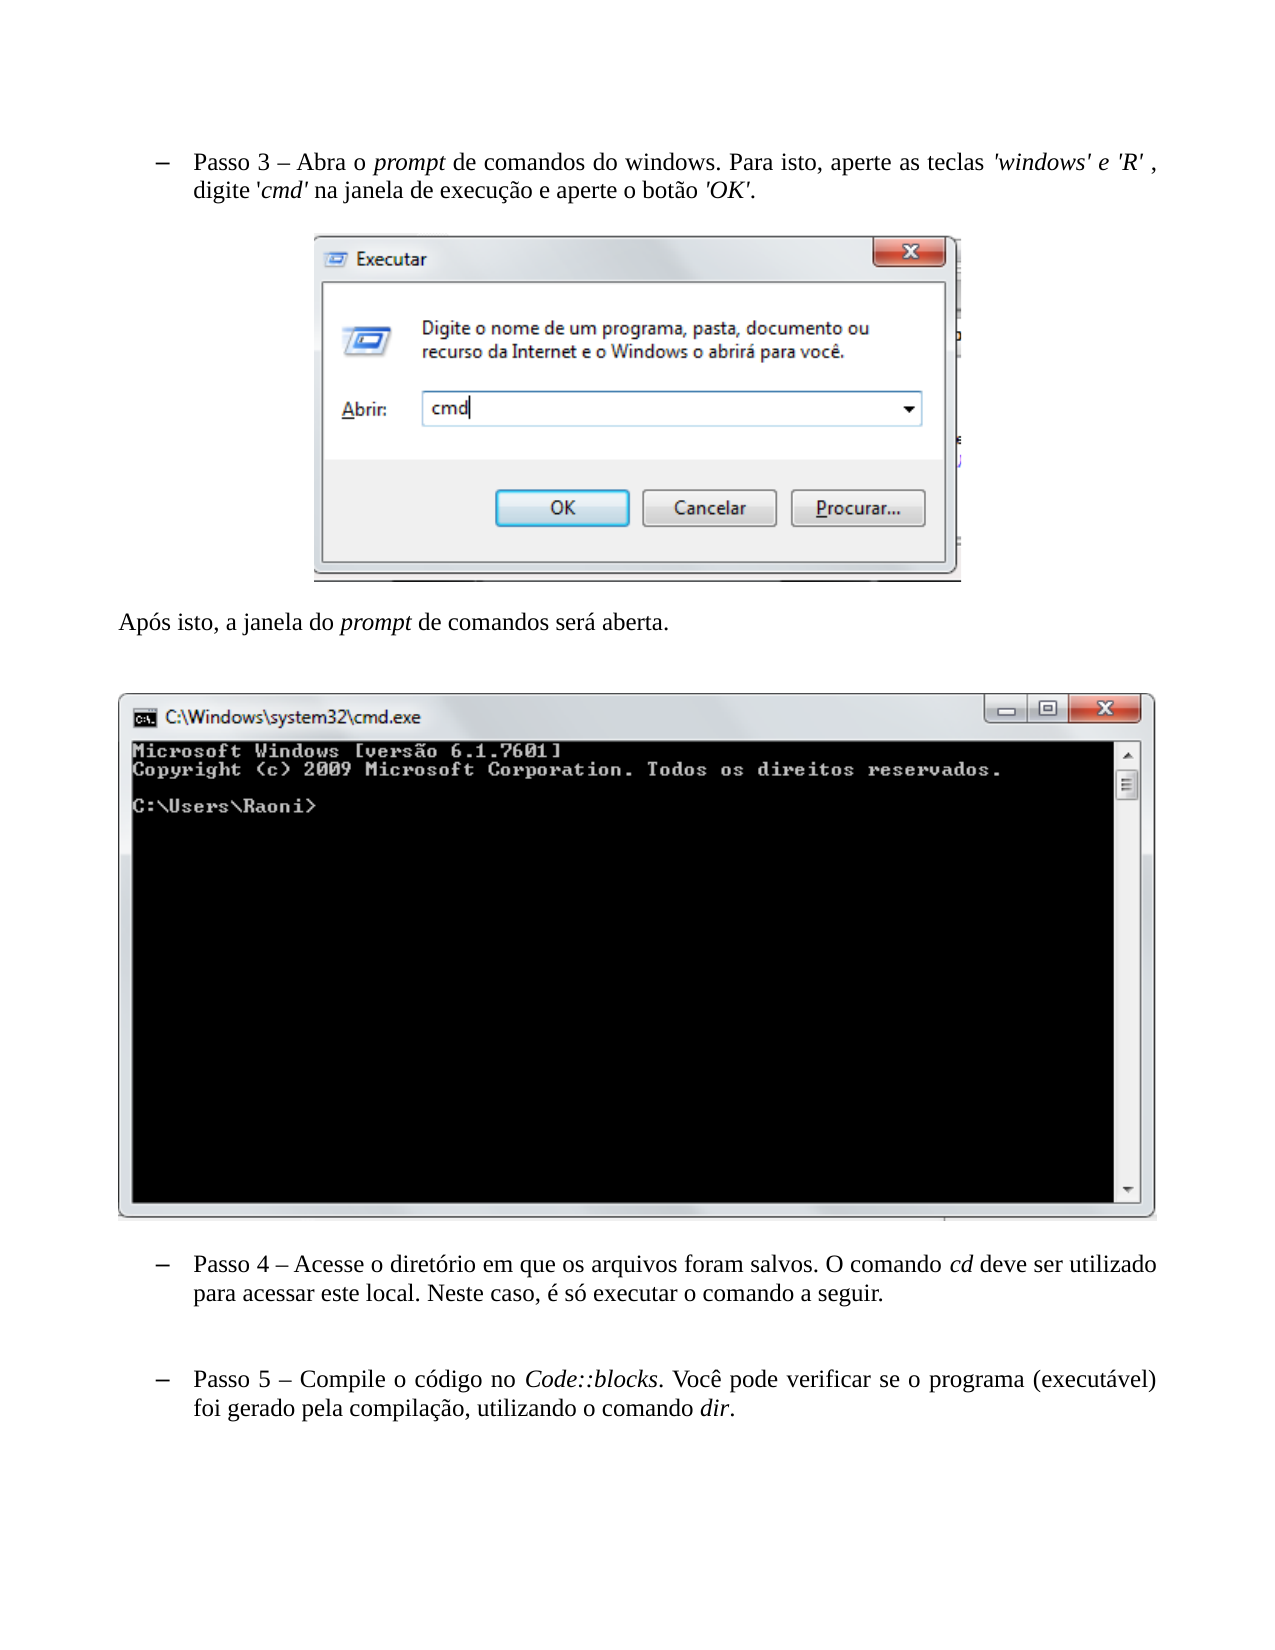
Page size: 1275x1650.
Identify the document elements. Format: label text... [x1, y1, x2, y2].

list Passo 3 – Abra o prompt de comandos do windows. Para isto, aperte as teclas 'windows' e 'R' , digite 'cmd' na janela de execução e aperte o botão 'OK'. [156, 147, 1157, 204]
list Passo 5 – Compile o código no Code::blocks. Você pode verificar se o programa (executável) foi gerado pela compilação, utilizando o comando dir. [156, 1364, 1157, 1421]
text Após isto, a janela do prompt de comandos será aberta. [118, 607, 1157, 636]
list Passo 4 – Acesse o diretório em que os arquivos foram salvos. O comando cd deve ser utilizado para acessar este local. Neste caso, é só executar o comando a seguir. [156, 1249, 1157, 1306]
picture [118, 693, 1157, 1221]
picture [314, 233, 962, 582]
